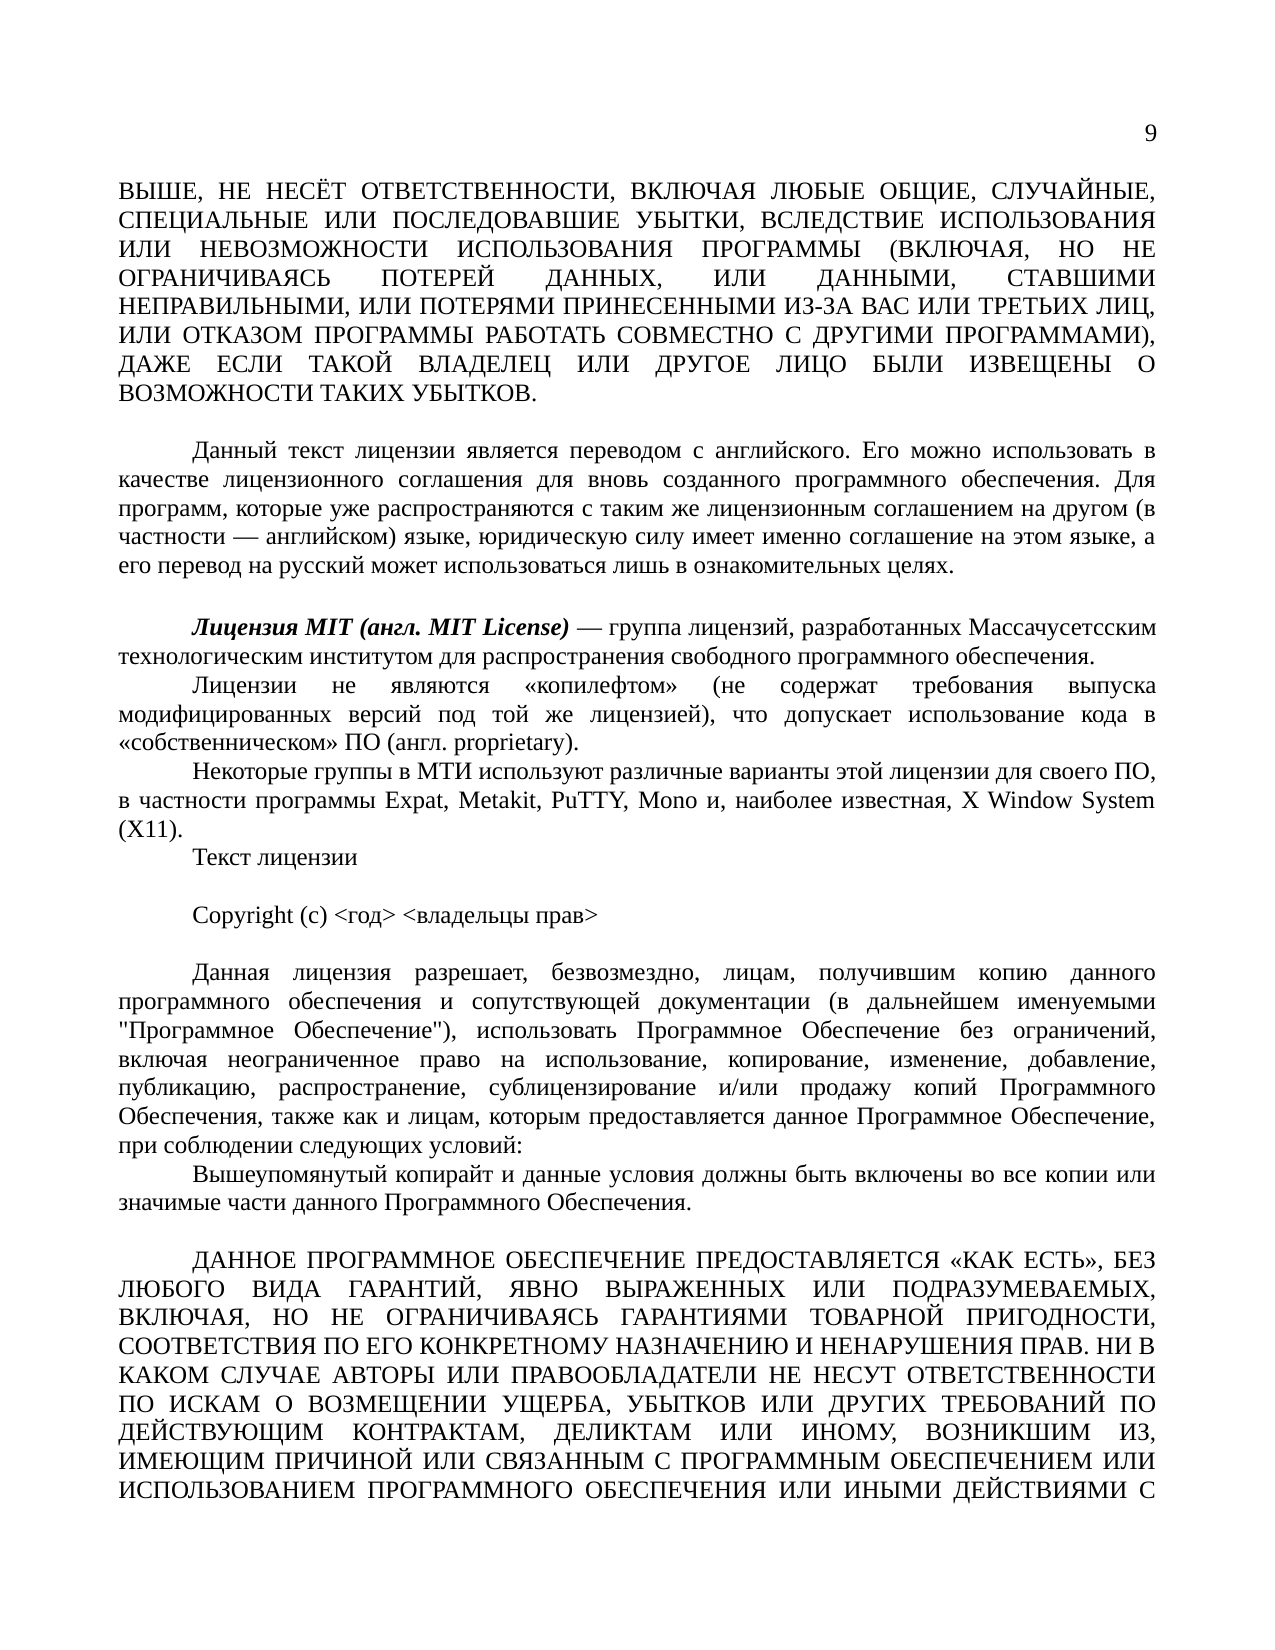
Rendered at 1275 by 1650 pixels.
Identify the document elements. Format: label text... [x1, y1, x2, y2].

text Лицензия MIT (англ. MIT License) — группа лицензий, разработанных Массачусетсским технологическим институтом для распространения свободного программного обеспечения. [118, 612, 1157, 670]
text Данная лицензия разрешает, безвозмездно, лицам, получившим копию данного программного обеспечения и сопутствующей документации (в дальнейшем именуемыми "Программное Обеспечение"), использовать Программное Обеспечение без ограничений, включая неограниченное право на использование, копирование, изменение, добавление, публикацию, распространение, сублицензирование и/или продажу копий Программного Обеспечения, также как и лицам, которым предоставляется данное Программное Обеспечение, при соблюдении следующих условий: [118, 957, 1157, 1159]
text ДАННОЕ ПРОГРАММНОЕ ОБЕСПЕЧЕНИЕ ПРЕДОСТАВЛЯЕТСЯ «КАК ЕСТЬ», БЕЗ ЛЮБОГО ВИДА ГАРАНТИЙ, ЯВНО ВЫРАЖЕННЫХ ИЛИ ПОДРАЗУМЕВАЕМЫХ, ВКЛЮЧАЯ, НО НЕ ОГРАНИЧИВАЯСЬ ГАРАНТИЯМИ ТОВАРНОЙ ПРИГОДНОСТИ, СООТВЕТСТВИЯ ПО ЕГО КОНКРЕТНОМУ НАЗНАЧЕНИЮ И НЕНАРУШЕНИЯ ПРАВ. НИ В КАКОМ СЛУЧАЕ АВТОРЫ ИЛИ ПРАВООБЛАДАТЕЛИ НЕ НЕСУТ ОТВЕТСТВЕННОСТИ ПО ИСКАМ О ВОЗМЕЩЕНИИ УЩЕРБА, УБЫТКОВ ИЛИ ДРУГИХ ТРЕБОВАНИЙ ПО ДЕЙСТВУЮЩИМ КОНТРАКТАМ, ДЕЛИКТАМ ИЛИ ИНОМУ, ВОЗНИКШИМ ИЗ, ИМЕЮЩИМ ПРИЧИНОЙ ИЛИ СВЯЗАННЫМ С ПРОГРАММНЫМ ОБЕСПЕЧЕНИЕМ ИЛИ ИСПОЛЬЗОВАНИЕМ ПРОГРАММНОГО ОБЕСПЕЧЕНИЯ ИЛИ ИНЫМИ ДЕЙСТВИЯМИ С [118, 1245, 1157, 1504]
text Copyright (c) <год> <владельцы прав> [118, 900, 1157, 929]
text Текст лицензии [118, 842, 1157, 871]
text Данный текст лицензии является переводом с английского. Его можно использовать в качестве лицензионного соглашения для вновь созданного программного обеспечения. Для программ, которые уже распространяются с таким же лицензионным соглашением на другом (в частности — английском) языке, юридическую силу имеет именно соглашение на этом языке, а его перевод на русский может использоваться лишь в ознакомительных целях. [118, 435, 1157, 579]
text Некоторые группы в МТИ используют различные варианты этой лицензии для своего ПО, в частности программы Expat, Metakit, PuTTY, Mono и, наиболее известная, X Window System (X11). [118, 756, 1157, 842]
text Лицензии не являются «копилефтом» (не содержат требования выпуска модифицированных версий под той же лицензией), что допускает использование кода в «собственническом» ПО (англ. proprietary). [118, 670, 1157, 756]
text ВЫШЕ, НЕ НЕСЁТ ОТВЕТСТВЕННОСТИ, ВКЛЮЧАЯ ЛЮБЫЕ ОБЩИЕ, СЛУЧАЙНЫЕ, СПЕЦИАЛЬНЫЕ ИЛИ ПОСЛЕДОВАВШИЕ УБЫТКИ, ВСЛЕДСТВИЕ ИСПОЛЬЗОВАНИЯ ИЛИ НЕВОЗМОЖНОСТИ ИСПОЛЬЗОВАНИЯ ПРОГРАММЫ (ВКЛЮЧАЯ, НО НЕ ОГРАНИЧИВАЯСЬ ПОТЕРЕЙ ДАННЫХ, ИЛИ ДАННЫМИ, СТАВШИМИ НЕПРАВИЛЬНЫМИ, ИЛИ ПОТЕРЯМИ ПРИНЕСЕННЫМИ ИЗ-ЗА ВАС ИЛИ ТРЕТЬИХ ЛИЦ, ИЛИ ОТКАЗОМ ПРОГРАММЫ РАБОТАТЬ СОВМЕСТНО С ДРУГИМИ ПРОГРАММАМИ), ДАЖЕ ЕСЛИ ТАКОЙ ВЛАДЕЛЕЦ ИЛИ ДРУГОЕ ЛИЦО БЫЛИ ИЗВЕЩЕНЫ О ВОЗМОЖНОСТИ ТАКИХ УБЫТКОВ. [118, 176, 1157, 406]
text Вышеупомянутый копирайт и данные условия должны быть включены во все копии или значимые части данного Программного Обеспечения. [118, 1159, 1157, 1216]
